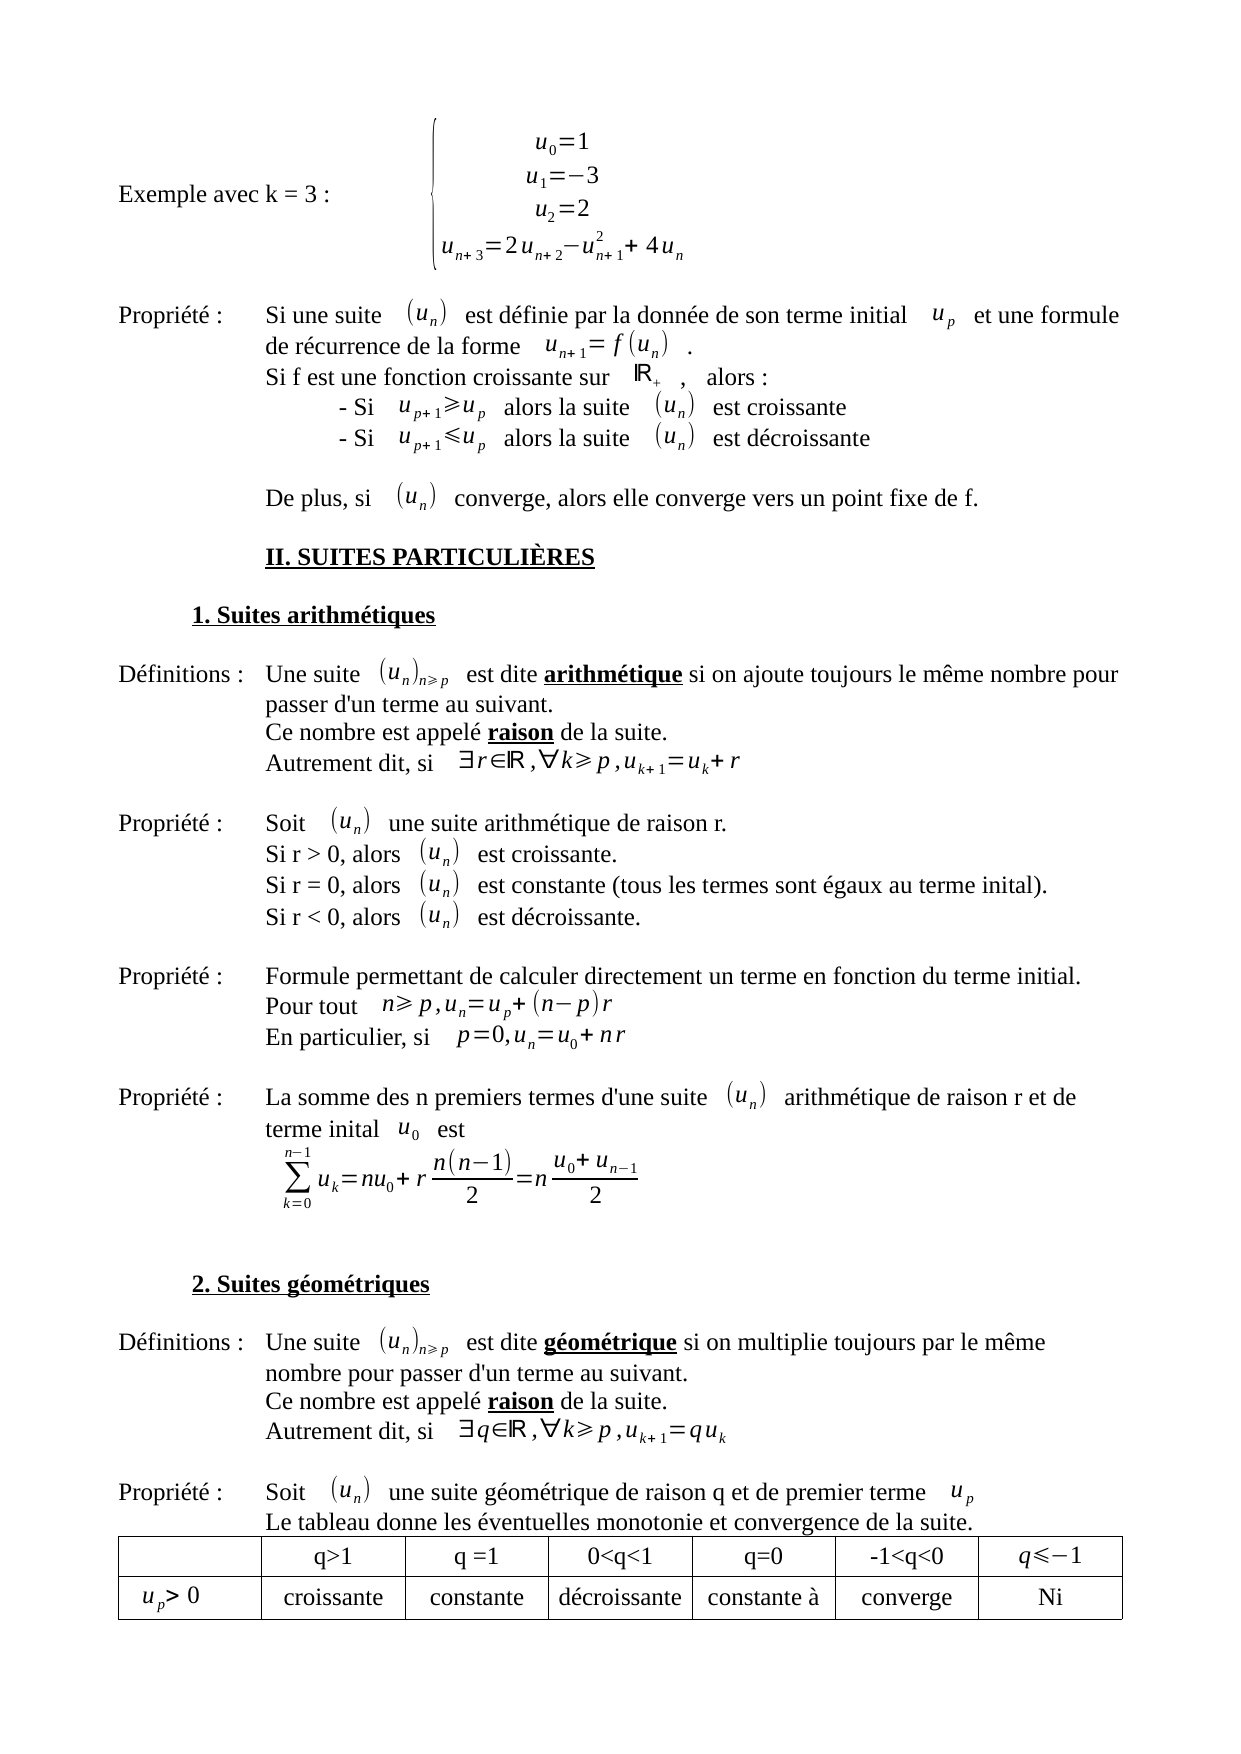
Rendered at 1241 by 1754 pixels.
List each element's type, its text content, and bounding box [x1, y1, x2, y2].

table_header q =1 [406, 1537, 548, 1576]
text De plus, si converge, alors elle converge vers un point fixe de f. [118, 482, 1122, 513]
text Propriété : Formule permettant de calculer directement un terme en fonction du terme initial. [118, 961, 1122, 989]
table_cell constante à partir de [693, 1577, 835, 1619]
text - Si alors la suite est décroissante [118, 422, 1122, 453]
table_cell décroissante [549, 1577, 692, 1619]
table_header -1<q<0 [836, 1537, 978, 1576]
text Autrement dit, si [118, 1415, 1122, 1447]
text Propriété : Soit une suite arithmétique de raison r. [118, 806, 1122, 838]
text Définitions : Une suiteest dite géométrique si on multiplie toujours par le même nombre pour passer d'un terme au suivant. [118, 1326, 1122, 1386]
text Propriété : Soit une suite géométrique de raison q et de premier terme [118, 1475, 1122, 1507]
text Propriété : Si une suite est définie par la donnée de son terme initial et une formule de récurrence de la forme . [118, 298, 1122, 361]
text Si r = 0, alorsest constante (tous les termes sont égaux au terme inital). [118, 869, 1122, 901]
table_cell converge [836, 1577, 978, 1619]
table_cell croissante [262, 1577, 405, 1619]
text Pour tout [118, 989, 1122, 1021]
table_header [979, 1537, 1122, 1576]
text Ce nombre est appelé raison de la suite. [118, 1386, 1122, 1415]
text Ce nombre est appelé raison de la suite. [118, 717, 1122, 746]
table_cell Ni [979, 1577, 1122, 1619]
text 1. Suites arithmétiques [118, 600, 1122, 628]
text Propriété : La somme des n premiers termes d'une suitearithmétique de raison r et de terme initalest [118, 1081, 1122, 1144]
text Si r > 0, alorsest croissante. [118, 838, 1122, 869]
table_header 0<q<1 [549, 1537, 692, 1576]
text Autrement dit, si [118, 746, 1122, 778]
table_header q=0 [693, 1537, 835, 1576]
text Le tableau donne les éventuelles monotonie et convergence de la suite. [118, 1507, 1122, 1536]
text II. SUITES PARTICULIÈRES [118, 542, 1122, 571]
table_cell [119, 1577, 261, 1619]
text Si f est une fonction croissante sur , alors : [118, 361, 1122, 391]
text Exemple avec k = 3 : [118, 118, 1122, 270]
text En particulier, si [118, 1021, 1122, 1052]
table_cell constante [406, 1577, 548, 1619]
text Définitions : Une suiteest dite arithmétique si on ajoute toujours le même nombre pour passer d'un terme au suivant. [118, 657, 1122, 717]
text 2. Suites géométriques [118, 1269, 1122, 1297]
table_header [119, 1537, 261, 1576]
text - Si alors la suite est croissante [118, 391, 1122, 422]
text Si r < 0, alorsest décroissante. [118, 901, 1122, 932]
table_header q>1 [262, 1537, 405, 1576]
